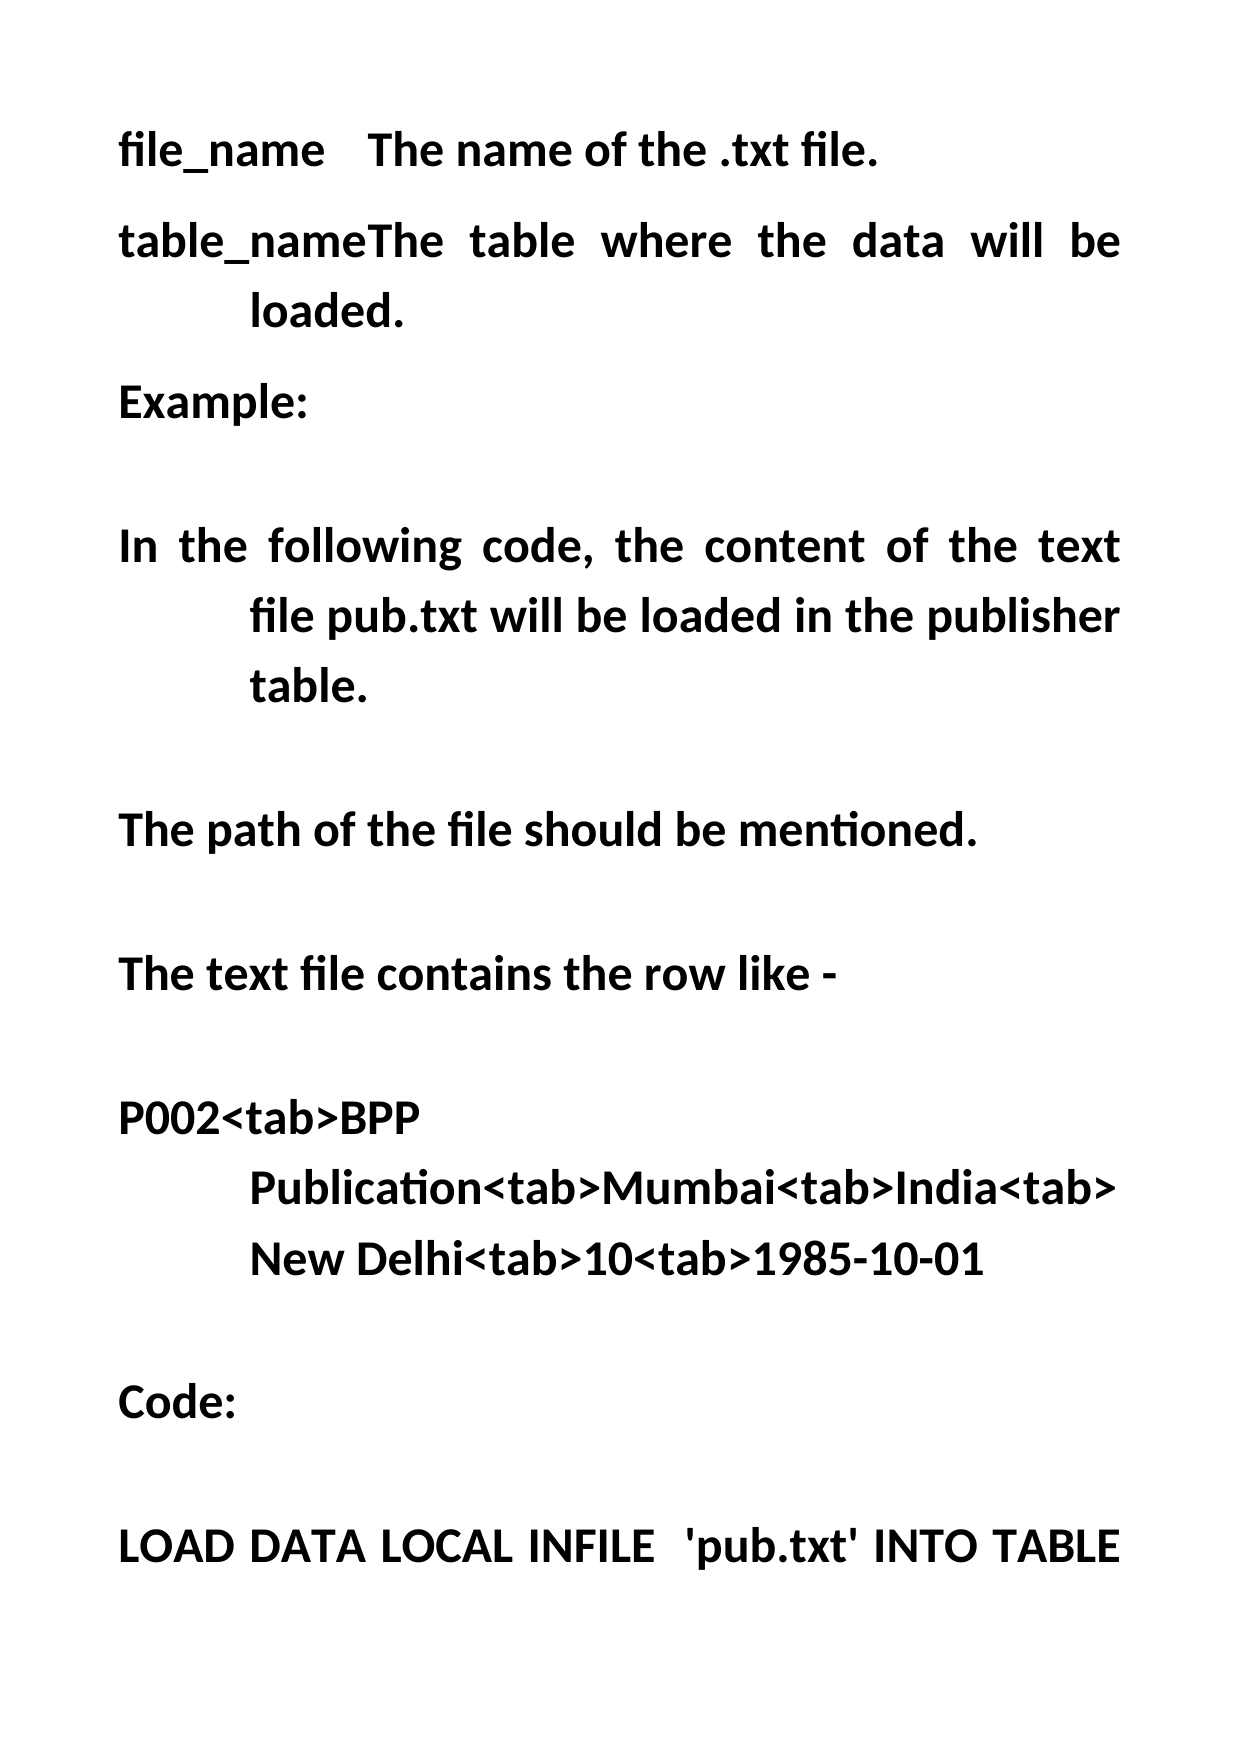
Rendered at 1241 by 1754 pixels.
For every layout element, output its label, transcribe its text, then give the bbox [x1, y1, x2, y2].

text P002<tab>BPP Publication<tab>Mumbai<tab>India<tab>New Delhi<tab>10<tab>1985-10-01 [118, 1086, 1122, 1287]
text file_name The name of the .txt file. [118, 118, 1122, 179]
text Example: [118, 370, 1122, 431]
text The path of the file should be mentioned. [118, 798, 1122, 859]
text LOAD DATA LOCAL INFILE 'pub.txt' INTO TABLE [118, 1514, 1122, 1575]
text In the following code, the content of the text file pub.txt will be loaded in the publisher table. [118, 514, 1122, 715]
text Code: [118, 1370, 1122, 1431]
text The text file contains the row like - [118, 942, 1122, 1003]
text table_name The table where the data will be loaded. [118, 209, 1122, 340]
